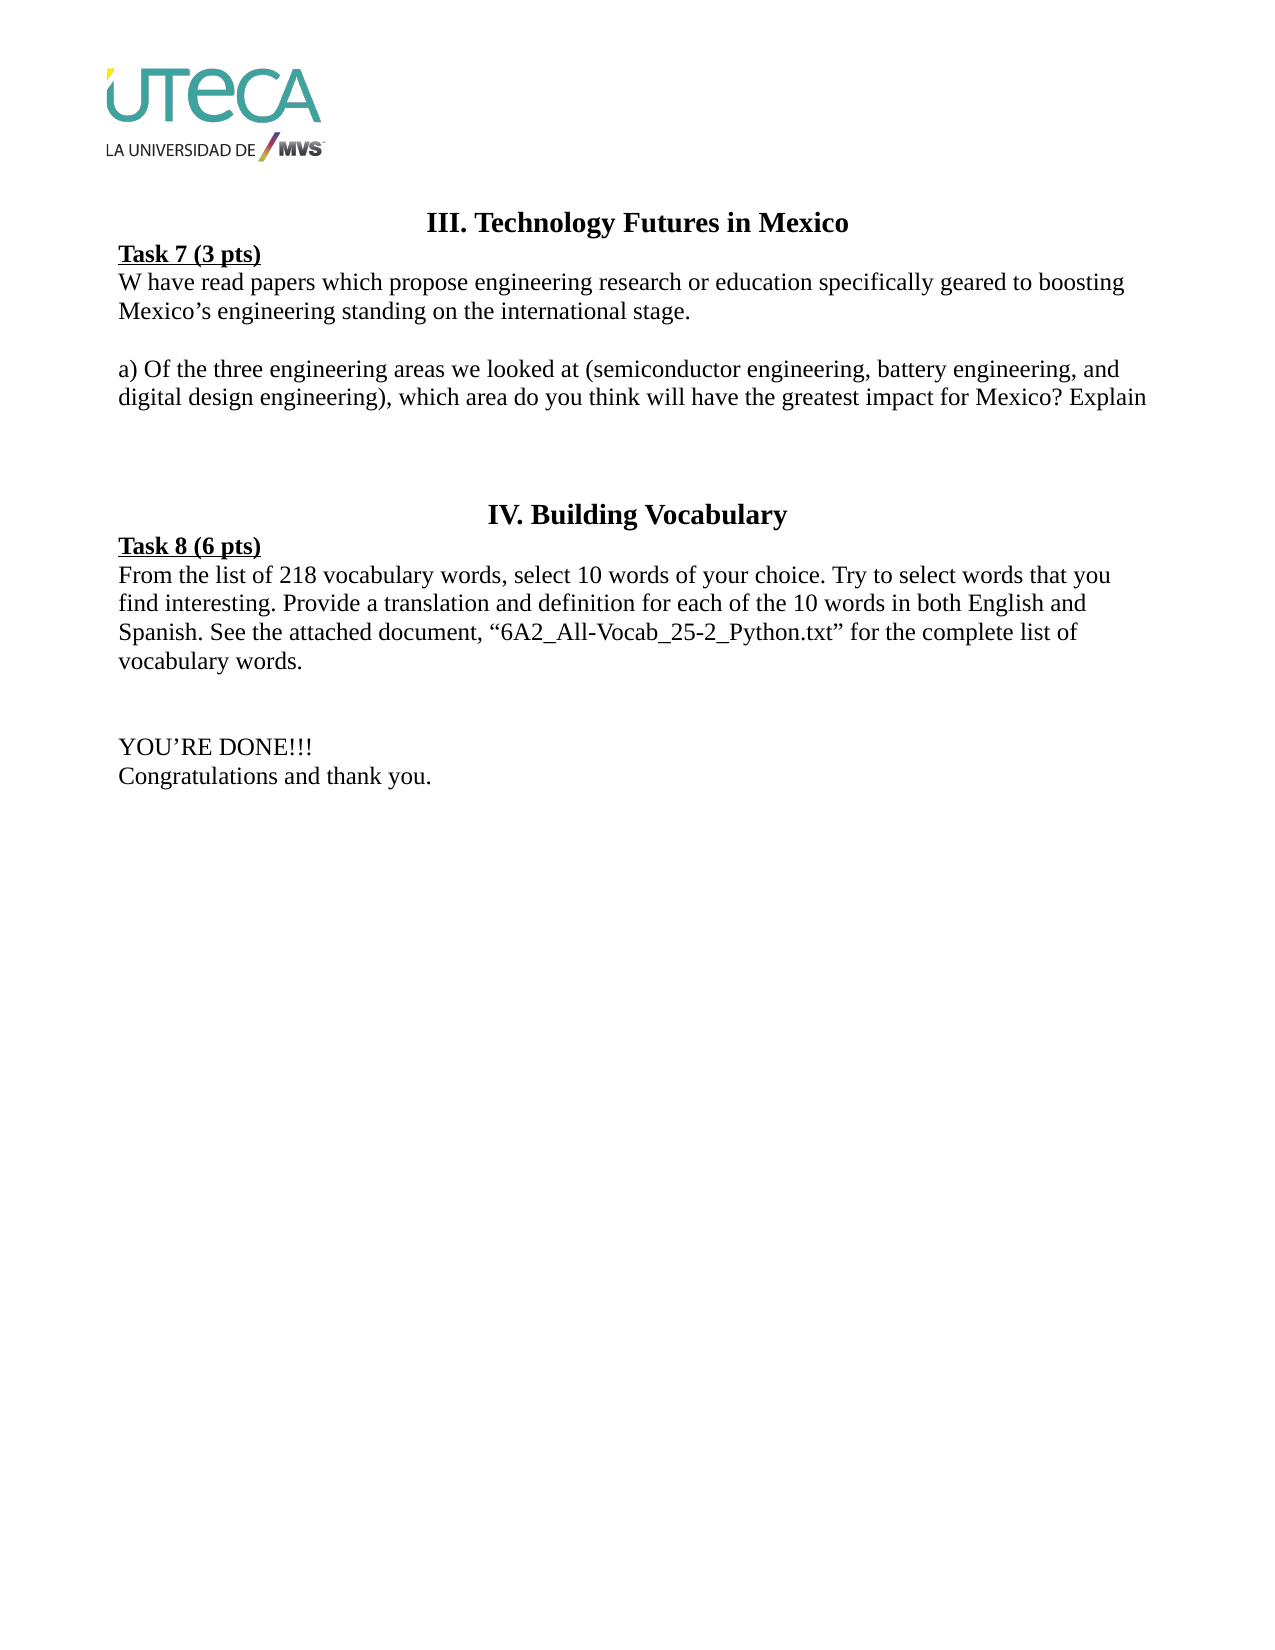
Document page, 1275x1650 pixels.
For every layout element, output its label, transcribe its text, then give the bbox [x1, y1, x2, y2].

text III. Technology Futures in Mexico [118, 205, 1157, 239]
text IV. Building Vocabulary [118, 497, 1157, 531]
text YOU’RE DONE!!! [118, 732, 1157, 761]
text From the list of 218 vocabulary words, select 10 words of your choice. Try to select words that you find interesting. Provide a translation and definition for each of the 10 words in both English and Spanish. See the attached document, “6A2_All-Vocab_25-2_Python.txt” for the complete list of vocabulary words. [118, 560, 1157, 675]
text Task 7 (3 pts) [118, 239, 1157, 267]
text Task 8 (6 pts) [118, 531, 1157, 560]
picture [104, 64, 328, 166]
text a) Of the three engineering areas we looked at (semiconductor engineering, battery engineering, and digital design engineering), which area do you think will have the greatest impact for Mexico? Explain [118, 354, 1157, 411]
text W have read papers which propose engineering research or education specifically geared to boosting Mexico’s engineering standing on the international stage. [118, 267, 1157, 325]
text Congratulations and thank you. [118, 761, 1157, 790]
